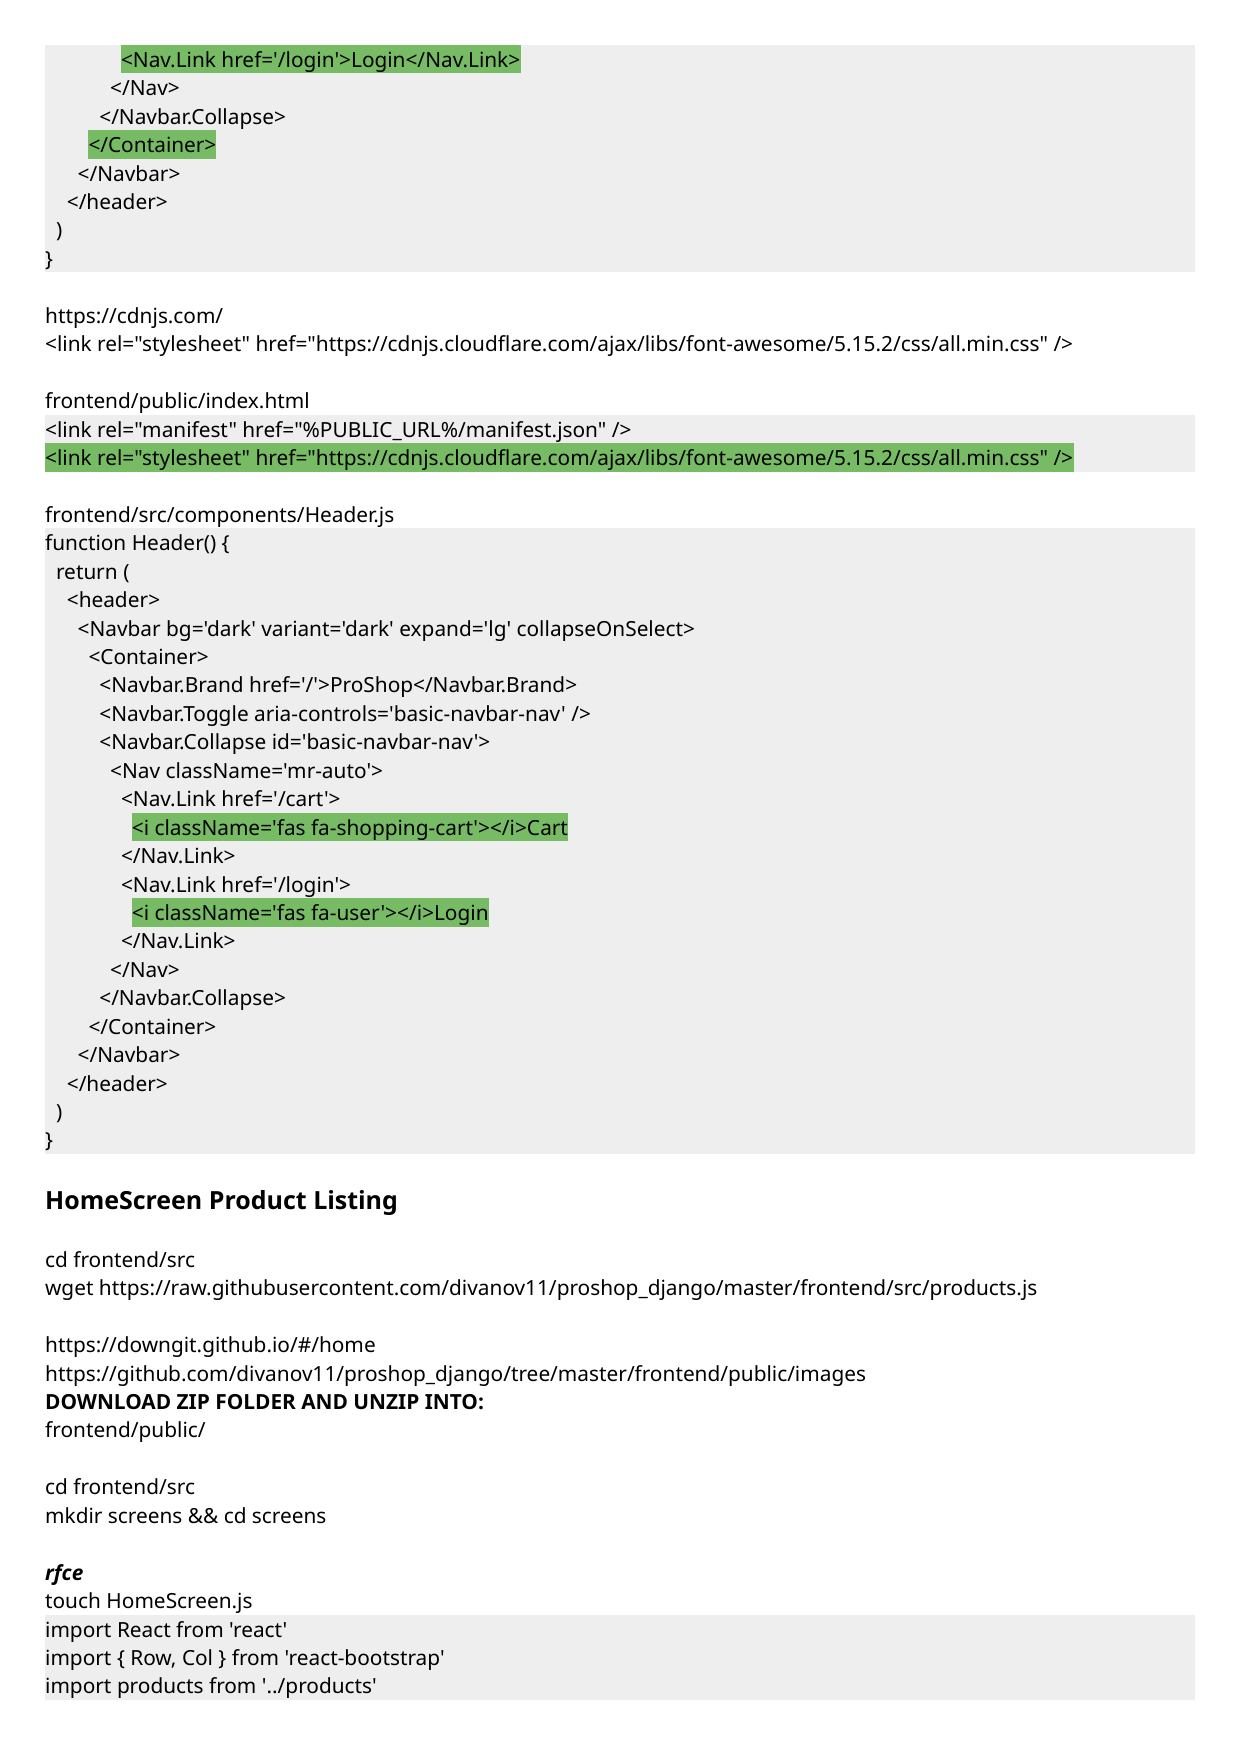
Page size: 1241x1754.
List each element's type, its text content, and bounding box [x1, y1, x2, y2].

text <link rel="manifest" href="%PUBLIC_URL%/manifest.json" /> [45, 415, 1195, 443]
text <Navbar bg='dark' variant='dark' expand='lg' collapseOnSelect> [45, 614, 1195, 642]
text </Navbar> [45, 1040, 1195, 1069]
text frontend/public/ [45, 1416, 1195, 1444]
text <Navbar.Toggle aria-controls='basic-navbar-nav' /> [45, 699, 1195, 727]
text HomeScreen Product Listing [45, 1182, 1195, 1217]
text <link rel="stylesheet" href="https://cdnjs.cloudflare.com/ajax/libs/font-awesome/5.15.2/css/all.min.css" /> [45, 443, 1195, 472]
text </header> [45, 1069, 1195, 1097]
text } [45, 244, 1195, 272]
text <Navbar.Brand href='/'>ProShop</Navbar.Brand> [45, 671, 1195, 699]
text <Nav.Link href='/cart'> [45, 784, 1195, 813]
text <i className='fas fa-shopping-cart'></i>Cart [45, 813, 1195, 841]
text <Nav className='mr-auto'> [45, 756, 1195, 784]
text ) [45, 216, 1195, 244]
text <i className='fas fa-user'></i>Login [45, 898, 1195, 927]
text import { Row, Col } from 'react-bootstrap' [45, 1643, 1195, 1672]
text DOWNLOAD ZIP FOLDER AND UNZIP INTO: [45, 1387, 1195, 1416]
text <Navbar.Collapse id='basic-navbar-nav'> [45, 727, 1195, 756]
text </header> [45, 187, 1195, 216]
text } [45, 1126, 1195, 1154]
text frontend/public/index.html [45, 386, 1195, 415]
text <link rel="stylesheet" href="https://cdnjs.cloudflare.com/ajax/libs/font-awesome/5.15.2/css/all.min.css" /> [45, 329, 1195, 358]
text <Nav.Link href='/login'> [45, 870, 1195, 898]
text import products from '../products' [45, 1672, 1195, 1700]
text <Nav.Link href='/login'>Login</Nav.Link> [45, 45, 1195, 73]
text </Container> [45, 130, 1195, 159]
text </Navbar> [45, 159, 1195, 187]
text </Nav> [45, 955, 1195, 983]
text </Nav.Link> [45, 927, 1195, 955]
text <Container> [45, 642, 1195, 671]
text cd frontend/src [45, 1472, 1195, 1501]
text ) [45, 1097, 1195, 1126]
text mkdir screens && cd screens [45, 1501, 1195, 1529]
text https://cdnjs.com/ [45, 301, 1195, 329]
text touch HomeScreen.js [45, 1586, 1195, 1615]
text cd frontend/src [45, 1245, 1195, 1273]
text return ( [45, 557, 1195, 585]
text </Nav.Link> [45, 841, 1195, 870]
text https://downgit.github.io/#/home [45, 1330, 1195, 1359]
text </Nav> [45, 73, 1195, 102]
text <header> [45, 585, 1195, 614]
text https://github.com/divanov11/proshop_django/tree/master/frontend/public/images [45, 1359, 1195, 1387]
text frontend/src/components/Header.js [45, 500, 1195, 528]
text rfce [45, 1558, 1195, 1586]
text </Container> [45, 1012, 1195, 1040]
text function Header() { [45, 528, 1195, 557]
text </Navbar.Collapse> [45, 983, 1195, 1012]
text </Navbar.Collapse> [45, 102, 1195, 130]
text import React from 'react' [45, 1615, 1195, 1643]
text wget https://raw.githubusercontent.com/divanov11/proshop_django/master/frontend/src/products.js [45, 1273, 1195, 1302]
